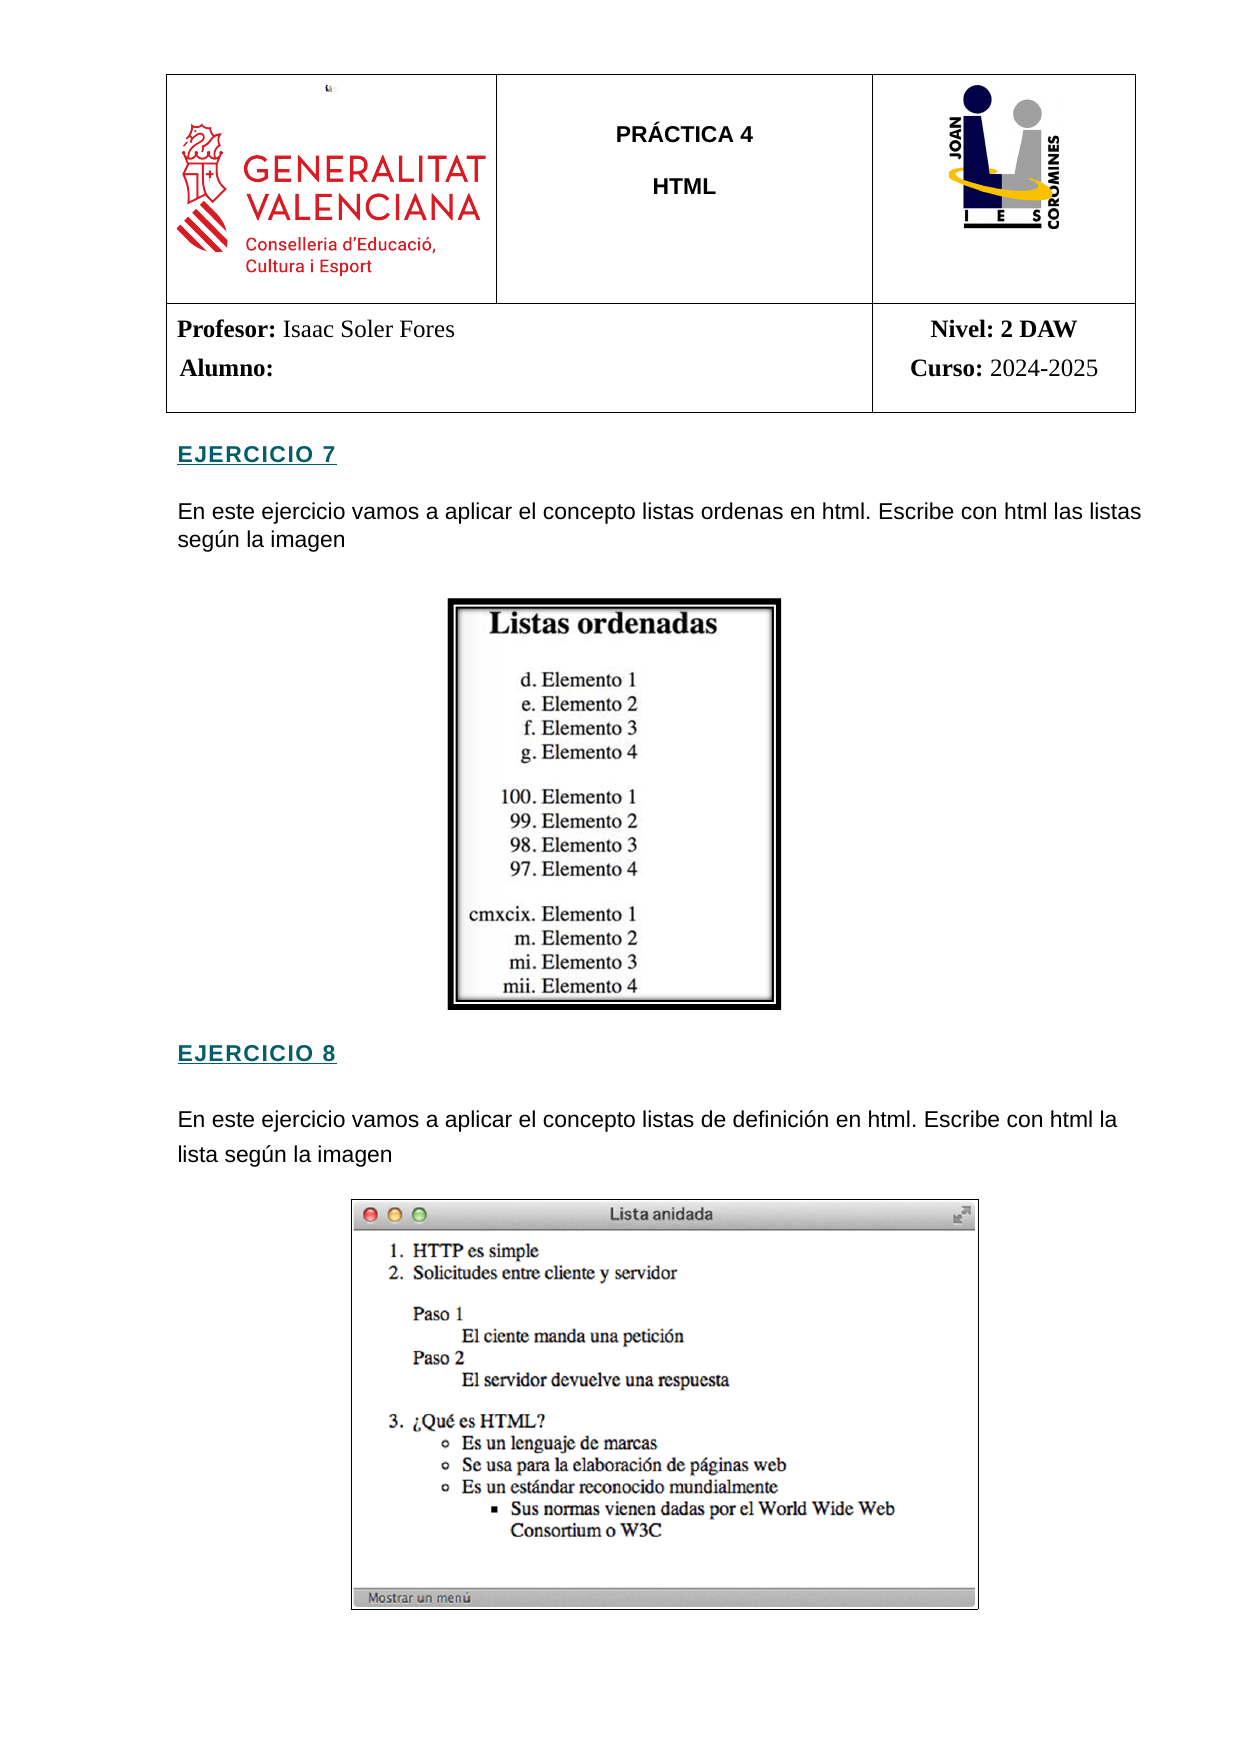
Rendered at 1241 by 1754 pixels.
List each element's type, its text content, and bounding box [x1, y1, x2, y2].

subtitle Ejercicio 8 [177, 1032, 1151, 1067]
subtitle En este ejercicio vamos a aplicar el concepto listas de definición en html. Escribe con html la lista según la imagen [177, 1098, 1151, 1167]
picture [325, 85, 338, 92]
picture [176, 123, 486, 276]
picture [353, 1201, 975, 1607]
picture [447, 598, 782, 1010]
picture [948, 85, 1059, 229]
text Ejercicio 7 En este ejercicio vamos a aplicar el concepto listas ordenas en html. Escribe con html las listas según la imagen [177, 441, 1151, 553]
